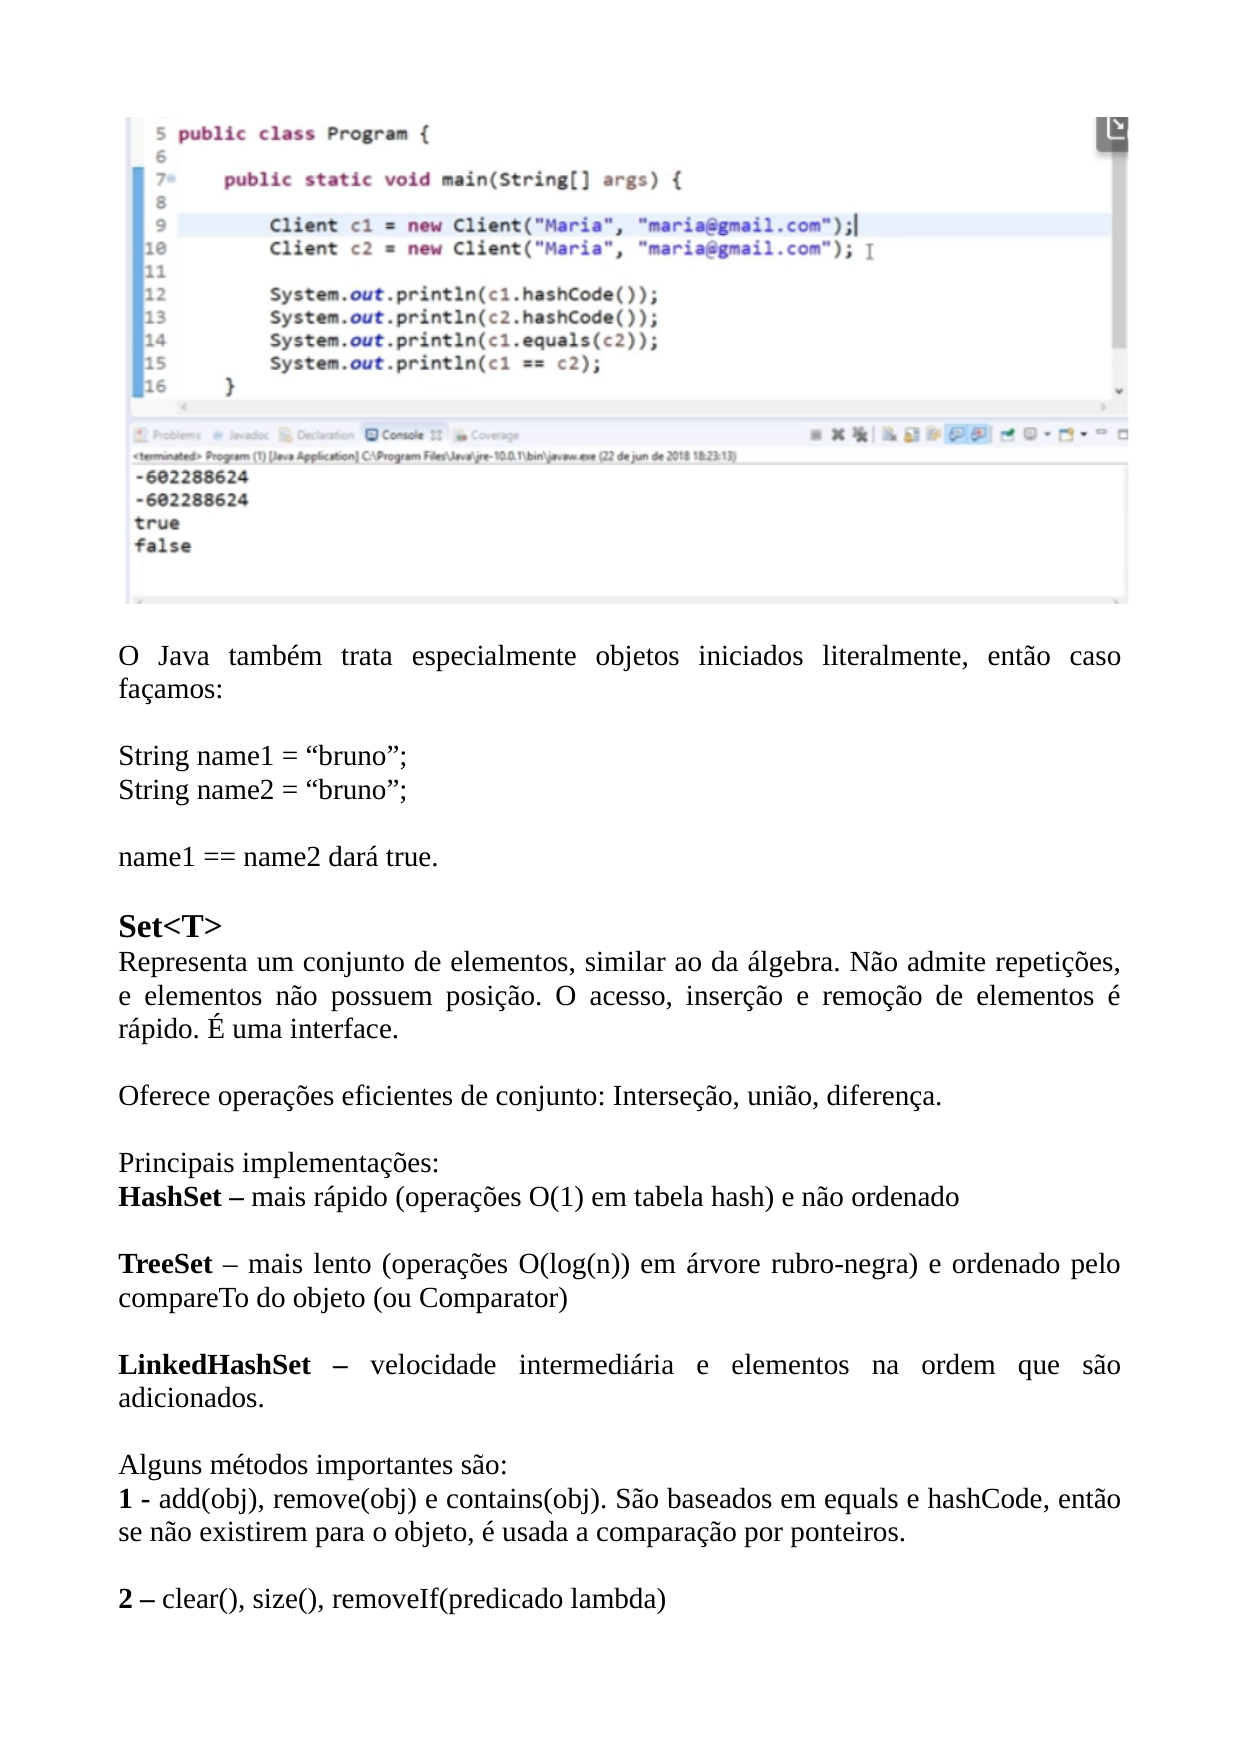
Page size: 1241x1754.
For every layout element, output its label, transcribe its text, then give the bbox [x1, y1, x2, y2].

text HashSet – mais rápido (operações O(1) em tabela hash) e não ordenado [118, 1179, 1122, 1213]
text TreeSet – mais lento (operações O(log(n)) em árvore rubro-negra) e ordenado pelo compareTo do objeto (ou Comparator) [118, 1246, 1122, 1313]
text String name2 = “bruno”; [118, 772, 1122, 805]
text Oferece operações eficientes de conjunto: Interseção, união, diferença. [118, 1078, 1122, 1112]
text String name1 = “bruno”; [118, 738, 1122, 772]
text Alguns métodos importantes são: [118, 1447, 1122, 1481]
text Principais implementações: [118, 1146, 1122, 1179]
text name1 == name2 dará true. [118, 839, 1122, 872]
text Representa um conjunto de elementos, similar ao da álgebra. Não admite repetições, e elementos não possuem posição. O acesso, inserção e remoção de elementos é rápido. É uma interface. [118, 944, 1122, 1045]
picture [124, 117, 1129, 604]
text O Java também trata especialmente objetos iniciados literalmente, então caso façamos: [118, 638, 1122, 705]
text 1 - add(obj), remove(obj) e contains(obj). São baseados em equals e hashCode, então se não existirem para o objeto, é usada a comparação por ponteiros. [118, 1481, 1122, 1548]
text LinkedHashSet – velocidade intermediária e elementos na ordem que são adicionados. [118, 1347, 1122, 1414]
text Set<T> [118, 906, 1122, 944]
text 2 – clear(), size(), removeIf(predicado lambda) [118, 1582, 1122, 1615]
